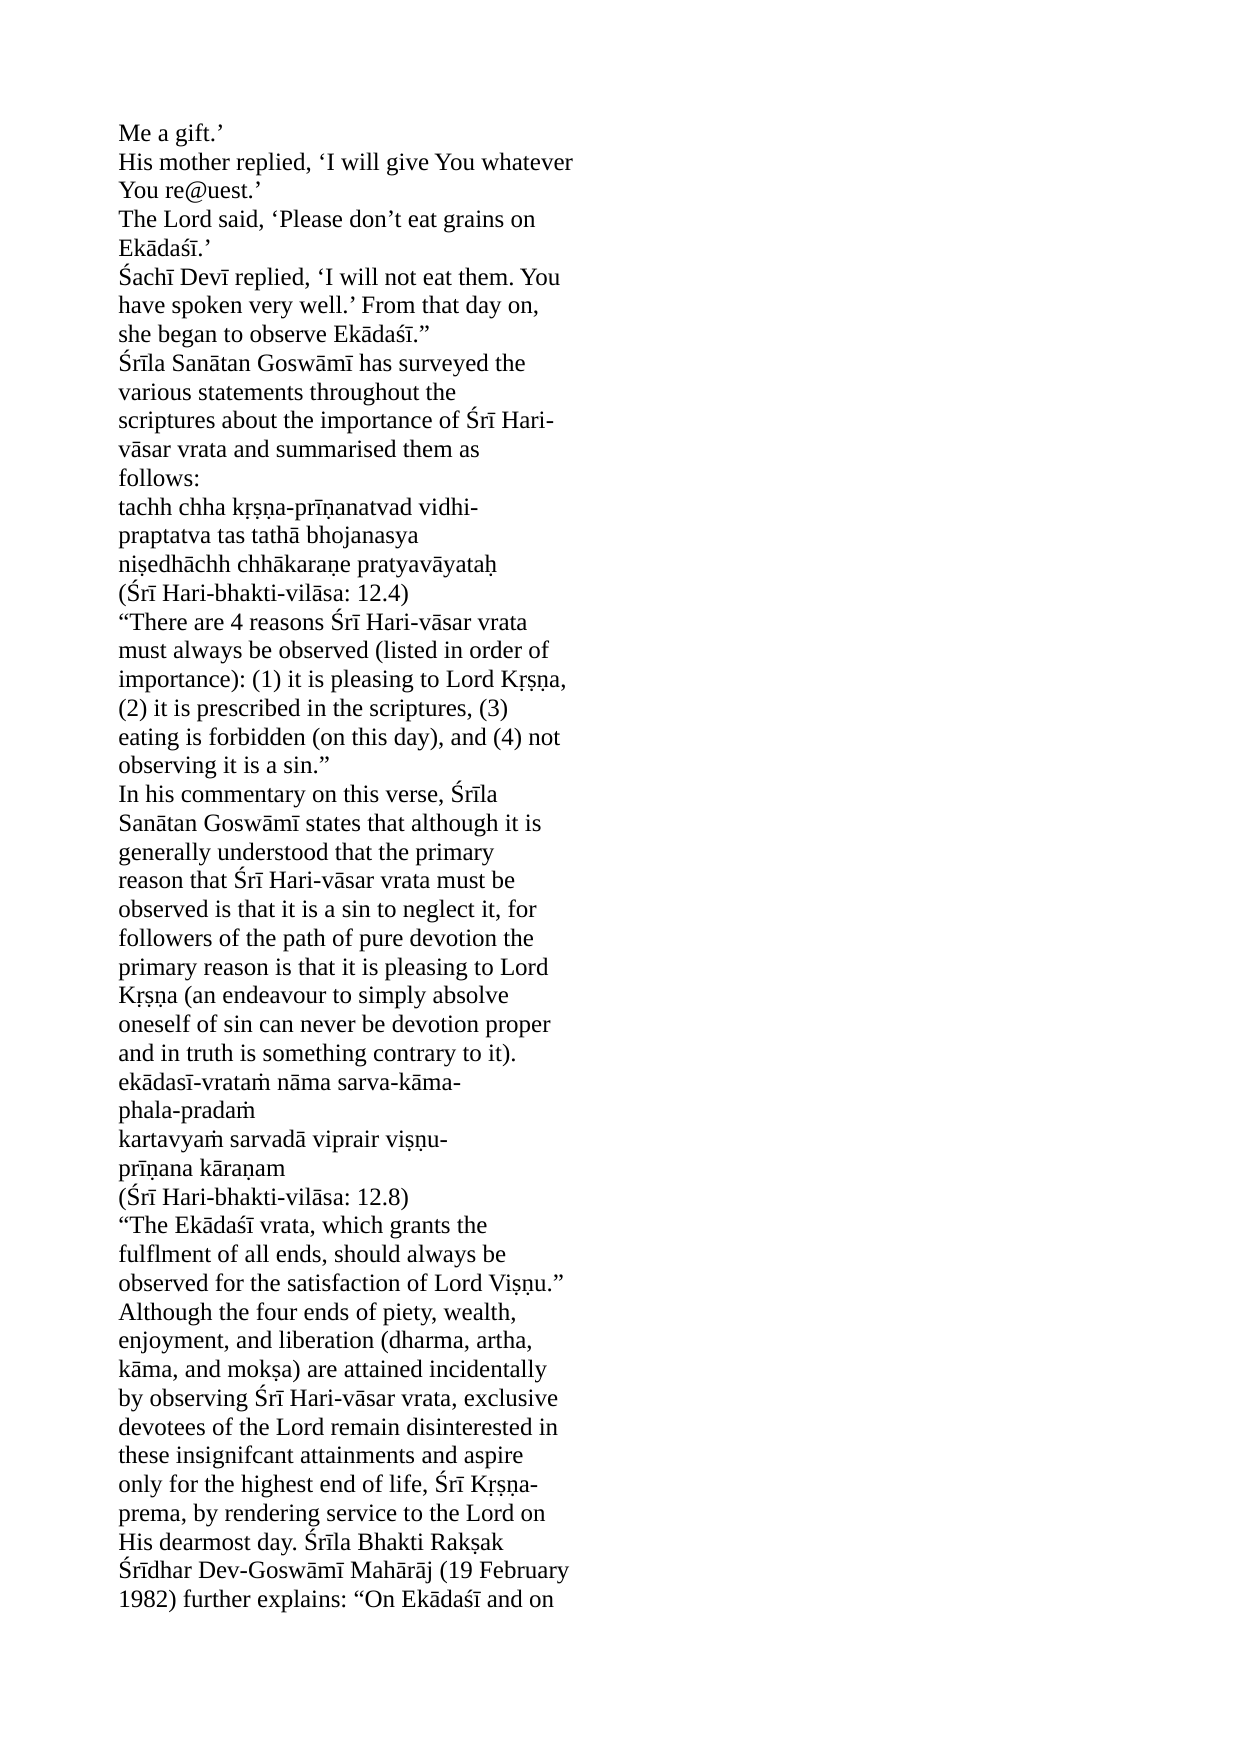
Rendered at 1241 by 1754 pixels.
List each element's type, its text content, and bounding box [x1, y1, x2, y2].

text Although the four ends of piety, wealth, [118, 1297, 1122, 1326]
text prīṇana kāraṇam [118, 1153, 1122, 1182]
text Me a gift.’ [118, 118, 1122, 147]
text oneself of sin can never be devotion proper [118, 1009, 1122, 1038]
text Ekādaśī.’ [118, 233, 1122, 262]
text The Lord said, ‘Please don’t eat grains on [118, 204, 1122, 233]
text kāma, and mokṣa) are attained incidentally [118, 1354, 1122, 1383]
text Śachī Devī replied, ‘I will not eat them. You [118, 262, 1122, 291]
text In his commentary on this verse, Śrīla [118, 779, 1122, 808]
text enjoyment, and liberation (dharma, artha, [118, 1326, 1122, 1354]
text various statements throughout the [118, 377, 1122, 406]
text eating is forbidden (on this day), and (4) not [118, 722, 1122, 751]
text “There are 4 reasons Śrī Hari-vāsar vrata [118, 607, 1122, 636]
text (2) it is prescribed in the scriptures, (3) [118, 693, 1122, 722]
text praptatva tas tathā bhojanasya [118, 521, 1122, 549]
text must always be observed (listed in order of [118, 636, 1122, 664]
text these insignifcant attainments and aspire [118, 1441, 1122, 1469]
text by observing Śrī Hari-vāsar vrata, exclusive [118, 1383, 1122, 1412]
text Kṛṣṇa (an endeavour to simply absolve [118, 981, 1122, 1009]
text You re@uest.’ [118, 176, 1122, 204]
text His dearmost day. Śrīla Bhakti Rakṣak [118, 1527, 1122, 1556]
text niṣedhāchh chhākaraṇe pratyavāyataḥ [118, 549, 1122, 578]
text vāsar vrata and summarised them as [118, 434, 1122, 463]
text Śrīla Sanātan Goswāmī has surveyed the [118, 348, 1122, 377]
text reason that Śrī Hari-vāsar vrata must be [118, 866, 1122, 894]
text follows: [118, 463, 1122, 492]
text observed is that it is a sin to neglect it, for [118, 894, 1122, 923]
text she began to observe Ekādaśī.” [118, 319, 1122, 348]
text primary reason is that it is pleasing to Lord [118, 952, 1122, 981]
text scriptures about the importance of Śrī Hari- [118, 406, 1122, 434]
text prema, by rendering service to the Lord on [118, 1498, 1122, 1527]
text Sanātan Goswāmī states that although it is [118, 808, 1122, 837]
text observing it is a sin.” [118, 751, 1122, 779]
text tachh chha kṛṣṇa-prīṇanatvad vidhi- [118, 492, 1122, 521]
text kartavyaṁ sarvadā viprair viṣṇu- [118, 1124, 1122, 1153]
text 1982) further explains: “On Ekādaśī and on [118, 1584, 1122, 1613]
text “The Ekādaśī vrata, which grants the [118, 1211, 1122, 1239]
text and in truth is something contrary to it). [118, 1038, 1122, 1067]
text observed for the satisfaction of Lord Viṣṇu.” [118, 1268, 1122, 1297]
text only for the highest end of life, Śrī Kṛṣṇa- [118, 1469, 1122, 1498]
text (Śrī Hari-bhakti-vilāsa: 12.8) [118, 1182, 1122, 1211]
text (Śrī Hari-bhakti-vilāsa: 12.4) [118, 578, 1122, 607]
text have spoken very well.’ From that day on, [118, 291, 1122, 319]
text ekādasī-vrataṁ nāma sarva-kāma- [118, 1067, 1122, 1096]
text devotees of the Lord remain disinterested in [118, 1412, 1122, 1441]
text Śrīdhar Dev-Goswāmī Mahārāj (19 February [118, 1556, 1122, 1584]
text phala-pradaṁ [118, 1096, 1122, 1124]
text generally understood that the primary [118, 837, 1122, 866]
text fulflment of all ends, should always be [118, 1239, 1122, 1268]
text importance): (1) it is pleasing to Lord Kṛṣṇa, [118, 664, 1122, 693]
text followers of the path of pure devotion the [118, 923, 1122, 952]
text His mother replied, ‘I will give You whatever [118, 147, 1122, 176]
